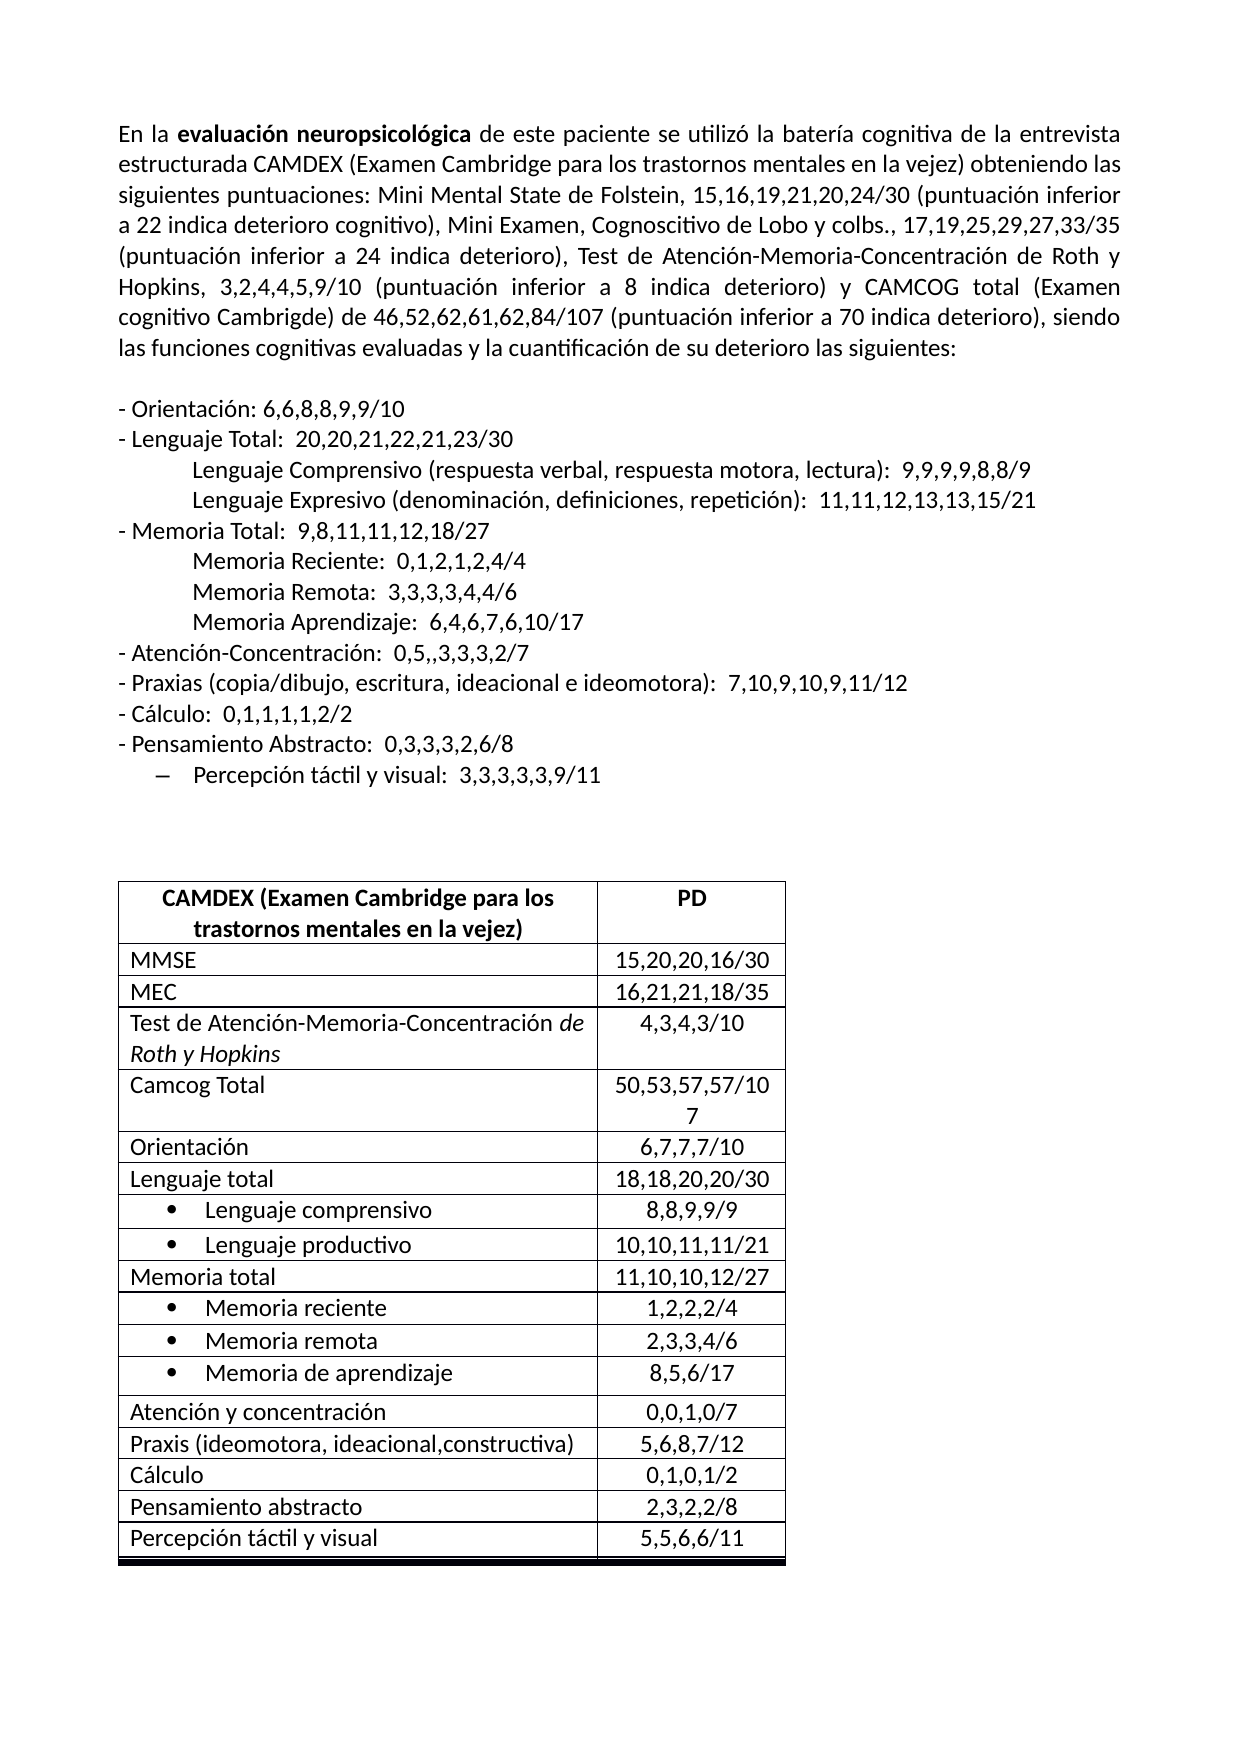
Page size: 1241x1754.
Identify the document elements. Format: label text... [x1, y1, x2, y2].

table_cell MMSE [119, 944, 597, 975]
text - Pensamiento Abstracto: 0,3,3,3,2,6/8 [118, 728, 1122, 759]
table_header PD [598, 882, 785, 943]
table_cell Memoria reciente [119, 1293, 597, 1324]
table_cell Percepción táctil y visual [119, 1523, 597, 1556]
text - Praxias (copia/dibujo, escritura, ideacional e ideomotora): 7,10,9,10,9,11/12 [118, 667, 1122, 698]
table_cell 5,5,6,6/11 [598, 1523, 785, 1556]
table_cell 50,53,57,57/107 [598, 1070, 785, 1131]
table_cell MEC [119, 976, 597, 1006]
table_header CAMDEX (Examen Cambridge para los trastornos mentales en la vejez) [119, 882, 597, 943]
text Memoria Remota: 3,3,3,3,4,4/6 [118, 576, 1122, 606]
table_cell Camcog Total [119, 1070, 597, 1131]
table_cell Pensamiento abstracto [119, 1491, 597, 1521]
text - Orientación: 6,6,8,8,9,9/10 [118, 393, 1122, 423]
text - Memoria Total: 9,8,11,11,12,18/27 [118, 515, 1122, 545]
text En la evaluación neuropsicológica de este paciente se utilizó la batería cognitiva de la entrevista estructurada CAMDEX (Examen Cambridge para los trastornos mentales en la vejez) obteniendo las siguientes puntuaciones: Mini Mental State de Folstein, 15,16,19,21,20,24/30 (puntuación inferior a 22 indica deterioro cognitivo), Mini Examen, Cognoscitivo de Lobo y colbs., 17,19,25,29,27,33/35 (puntuación inferior a 24 indica deterioro), Test de Atención-Memoria-Concentración de Roth y Hopkins, 3,2,4,4,5,9/10 (puntuación inferior a 8 indica deterioro) y CAMCOG total (Examen cognitivo Cambrigde) de 46,52,62,61,62,84/107 (puntuación inferior a 70 indica deterioro), siendo las funciones cognitivas evaluadas y la cuantificación de su deterioro las siguientes: [118, 118, 1122, 362]
table_cell Lenguaje comprensivo [119, 1195, 597, 1228]
table_cell 0,0,1,0/7 [598, 1396, 785, 1427]
table_cell Lenguaje total [119, 1163, 597, 1194]
table_cell Lenguaje productivo [119, 1229, 597, 1260]
table_cell Memoria total [119, 1261, 597, 1291]
table_cell 8,8,9,9/9 [598, 1195, 785, 1228]
text Lenguaje Comprensivo (respuesta verbal, respuesta motora, lectura): 9,9,9,9,8,8/9 [118, 454, 1122, 484]
table_cell Memoria remota [119, 1325, 597, 1356]
table_cell 16,21,21,18/35 [598, 976, 785, 1006]
text - Cálculo: 0,1,1,1,1,2/2 [118, 698, 1122, 728]
table_cell 10,10,11,11/21 [598, 1229, 785, 1260]
table_cell Atención y concentración [119, 1396, 597, 1427]
table_cell 18,18,20,20/30 [598, 1163, 785, 1194]
text - Lenguaje Total: 20,20,21,22,21,23/30 [118, 423, 1122, 454]
table_cell Memoria de aprendizaje [119, 1357, 597, 1395]
table_cell Test de Atención-Memoria-Concentración de Roth y Hopkins [119, 1008, 597, 1068]
table_cell 6,7,7,7/10 [598, 1132, 785, 1162]
text Lenguaje Expresivo (denominación, definiciones, repetición): 11,11,12,13,13,15/21 [118, 484, 1122, 515]
table_cell 11,10,10,12/27 [598, 1261, 785, 1291]
table_cell 8,5,6/17 [598, 1357, 785, 1395]
text Memoria Reciente: 0,1,2,1,2,4/4 [118, 545, 1122, 576]
table_cell Cálculo [119, 1459, 597, 1490]
table_cell 2,3,3,4/6 [598, 1325, 785, 1356]
text - Atención-Concentración: 0,5,,3,3,3,2/7 [118, 637, 1122, 667]
table_cell 1,2,2,2/4 [598, 1293, 785, 1324]
table_cell 0,1,0,1/2 [598, 1459, 785, 1490]
text Memoria Aprendizaje: 6,4,6,7,6,10/17 [118, 606, 1122, 637]
table_cell 4,3,4,3/10 [598, 1008, 785, 1068]
list Percepción táctil y visual: 3,3,3,3,3,9/11 [156, 759, 1122, 789]
table_cell 15,20,20,16/30 [598, 944, 785, 975]
table_cell 2,3,2,2/8 [598, 1491, 785, 1521]
table_cell 5,6,8,7/12 [598, 1428, 785, 1458]
table_cell Orientación [119, 1132, 597, 1162]
table_cell Praxis (ideomotora, ideacional,constructiva) [119, 1428, 597, 1458]
